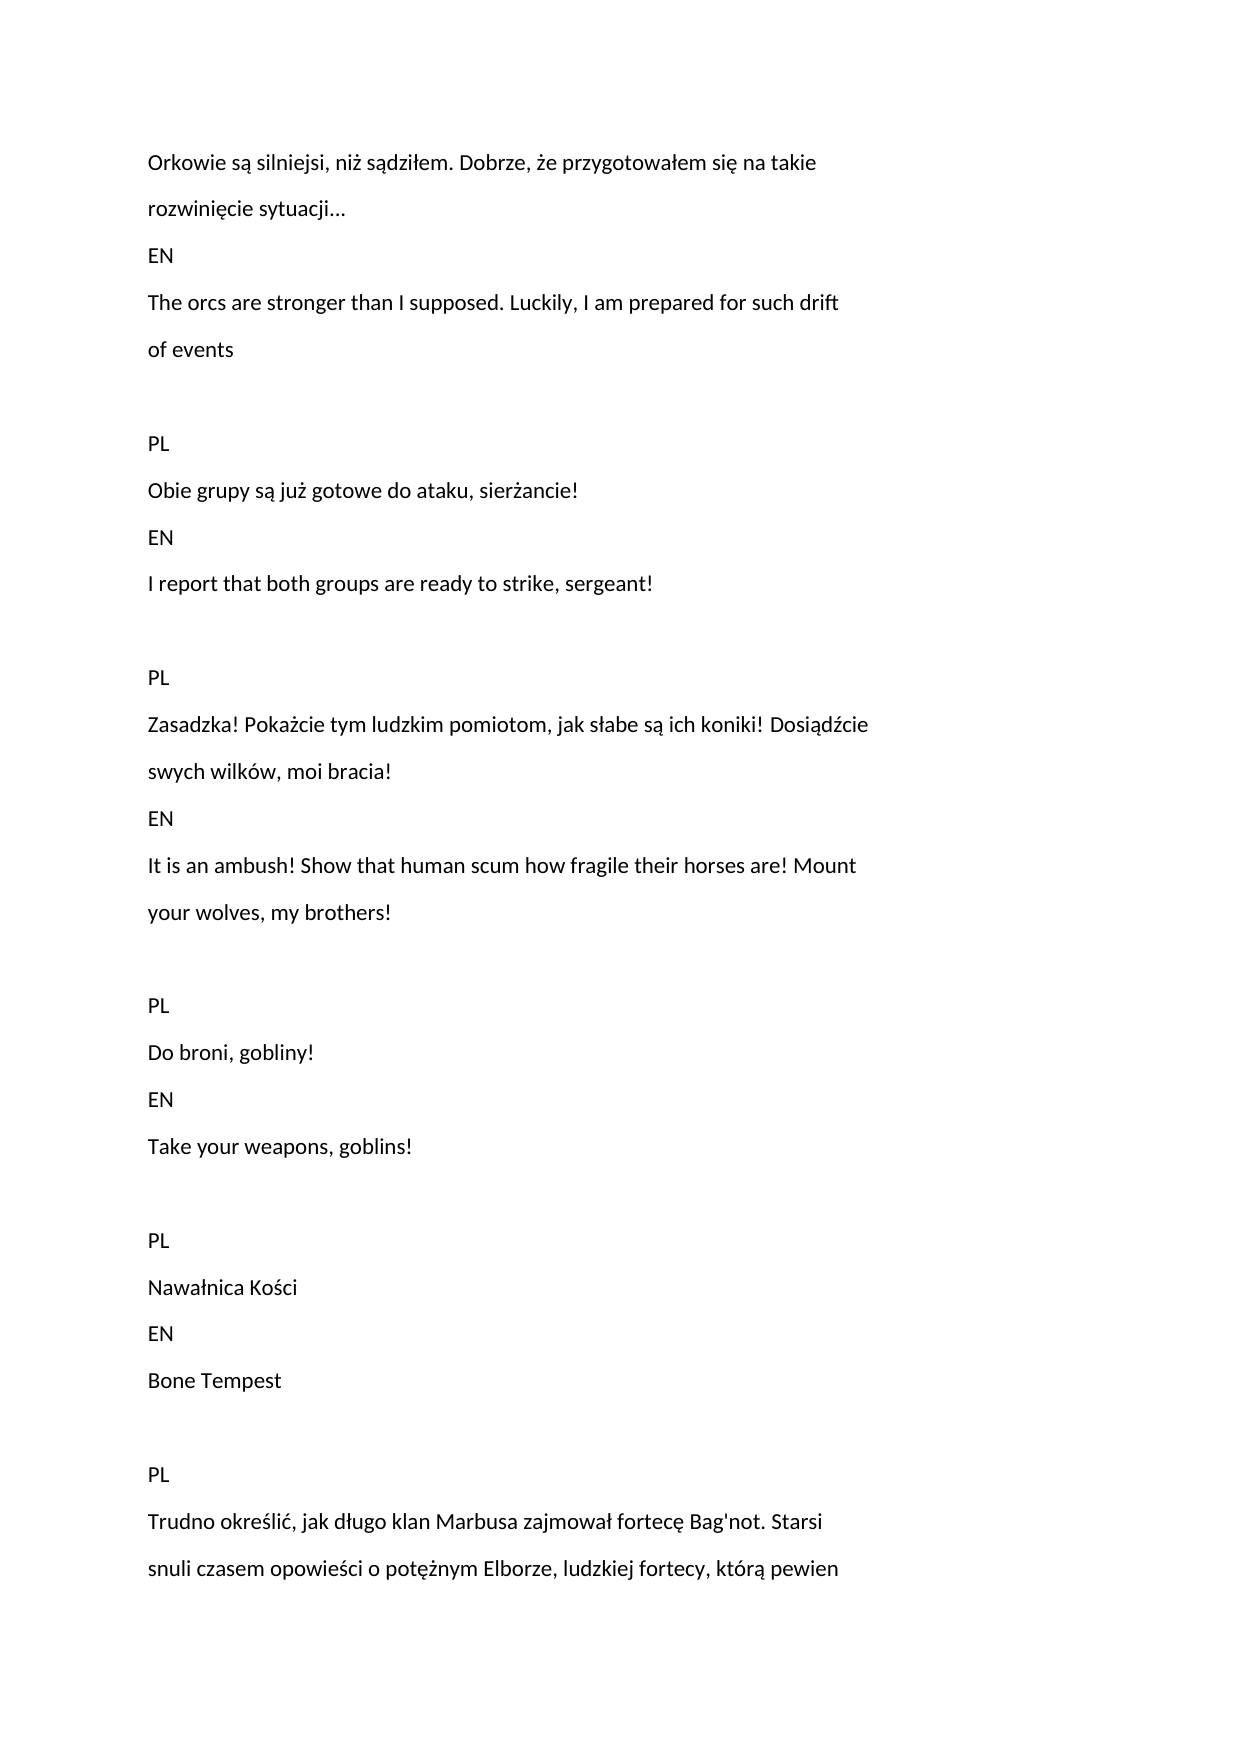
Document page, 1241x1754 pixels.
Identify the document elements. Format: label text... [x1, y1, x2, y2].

text swych wilków, moi bracia! [148, 757, 1093, 785]
text It is an ambush! Show that human scum how fragile their horses are! Mount [148, 851, 1093, 879]
text PL [148, 1460, 1093, 1488]
text of events [148, 335, 1093, 363]
text Nawałnica Kości [148, 1273, 1093, 1301]
text PL [148, 991, 1093, 1019]
text PL [148, 429, 1093, 457]
text your wolves, my brothers! [148, 898, 1093, 926]
text snuli czasem opowieści o potężnym Elborze, ludzkiej fortecy, którą pewien [148, 1554, 1093, 1582]
text Orkowie są silniejsi, niż sądziłem. Dobrze, że przygotowałem się na takie [148, 148, 1093, 176]
text EN [148, 804, 1093, 832]
text Zasadzka! Pokażcie tym ludzkim pomiotom, jak słabe są ich koniki! Dosiądźcie [148, 710, 1093, 738]
text Trudno określić, jak długo klan Marbusa zajmował fortecę Bag'not. Starsi [148, 1507, 1093, 1535]
text Obie grupy są już gotowe do ataku, sierżancie! [148, 476, 1093, 504]
text rozwinięcie sytuacji... [148, 194, 1093, 222]
text The orcs are stronger than I supposed. Luckily, I am prepared for such drift [148, 288, 1093, 316]
text Bone Tempest [148, 1366, 1093, 1394]
text EN [148, 1085, 1093, 1113]
text EN [148, 523, 1093, 551]
text EN [148, 1319, 1093, 1347]
text I report that both groups are ready to strike, sergeant! [148, 569, 1093, 597]
text EN [148, 241, 1093, 269]
text Do broni, gobliny! [148, 1038, 1093, 1066]
text Take your weapons, goblins! [148, 1132, 1093, 1160]
text PL [148, 1226, 1093, 1254]
text PL [148, 663, 1093, 691]
